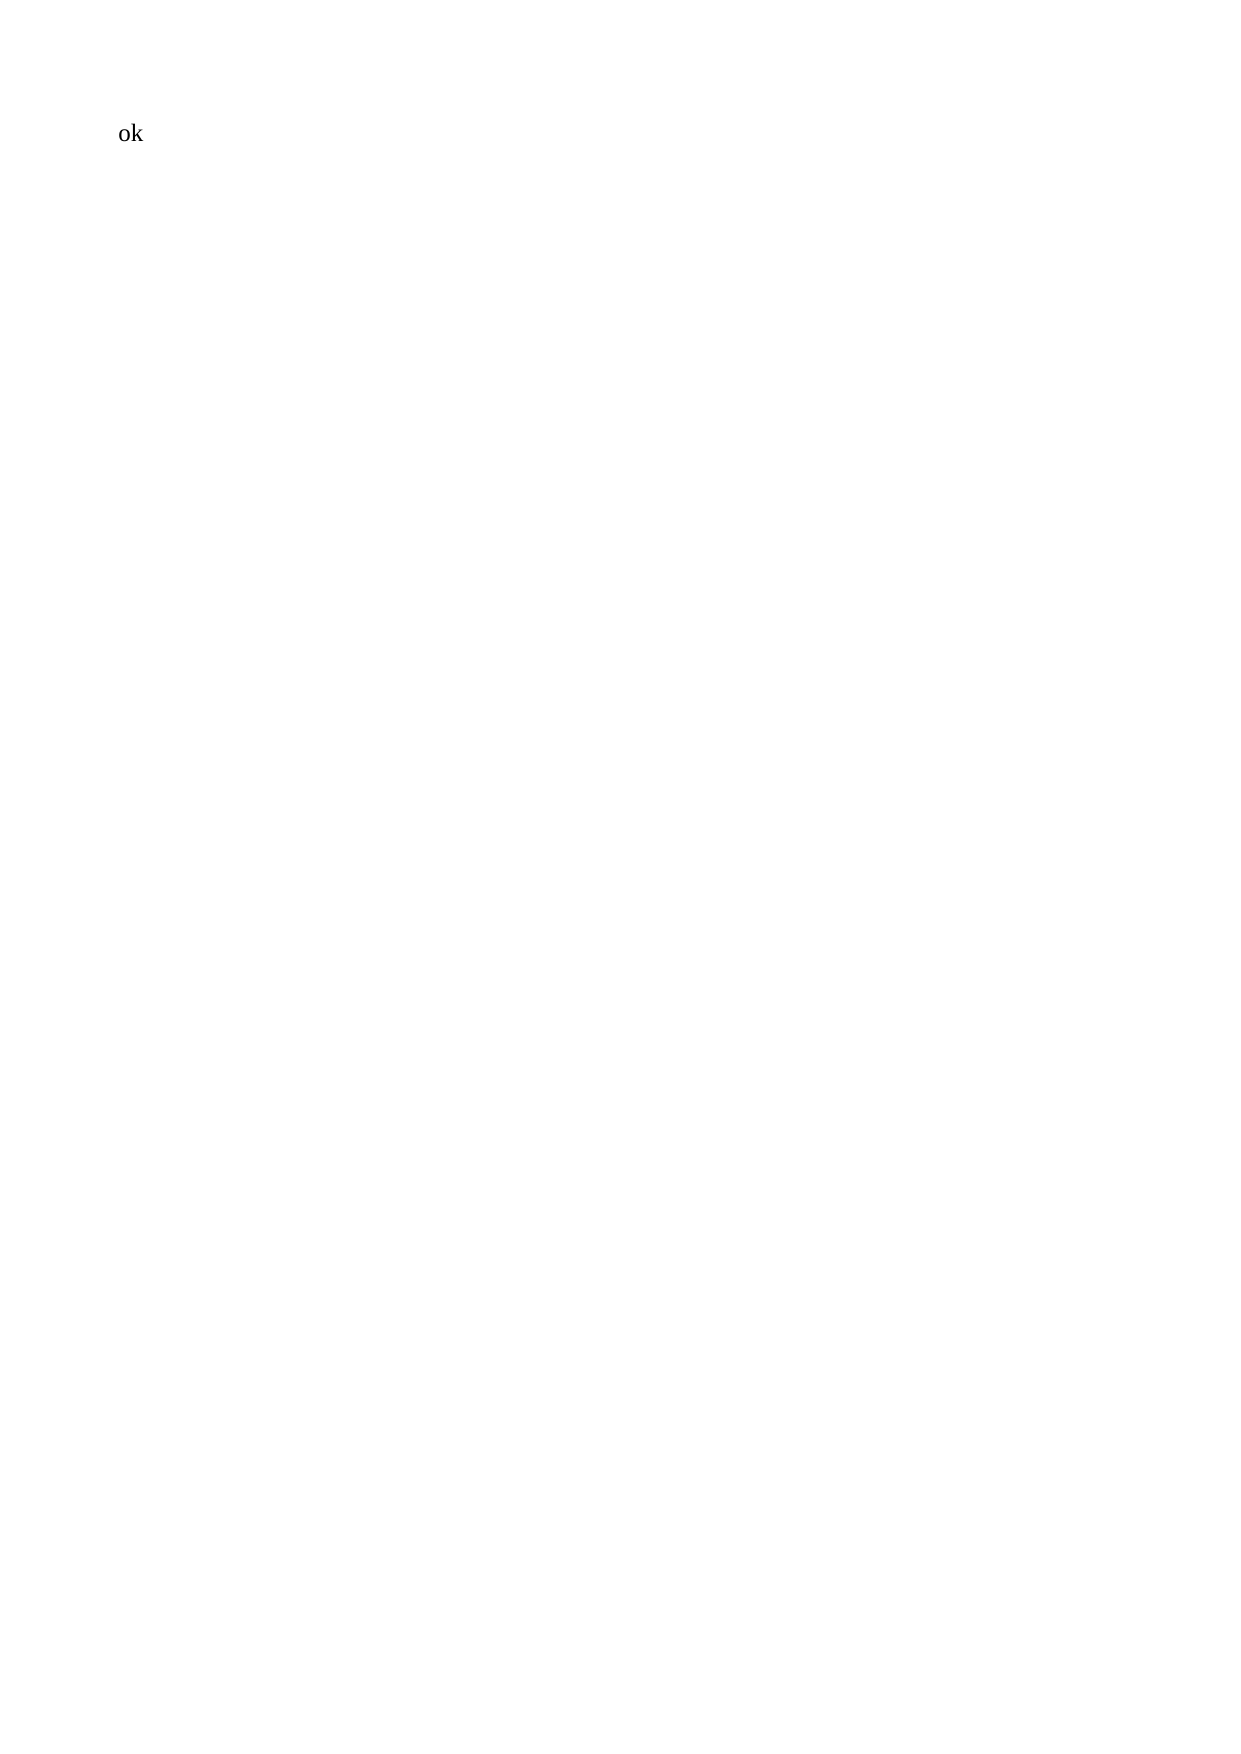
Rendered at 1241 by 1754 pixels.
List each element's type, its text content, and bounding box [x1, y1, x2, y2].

text ok [118, 118, 1122, 147]
